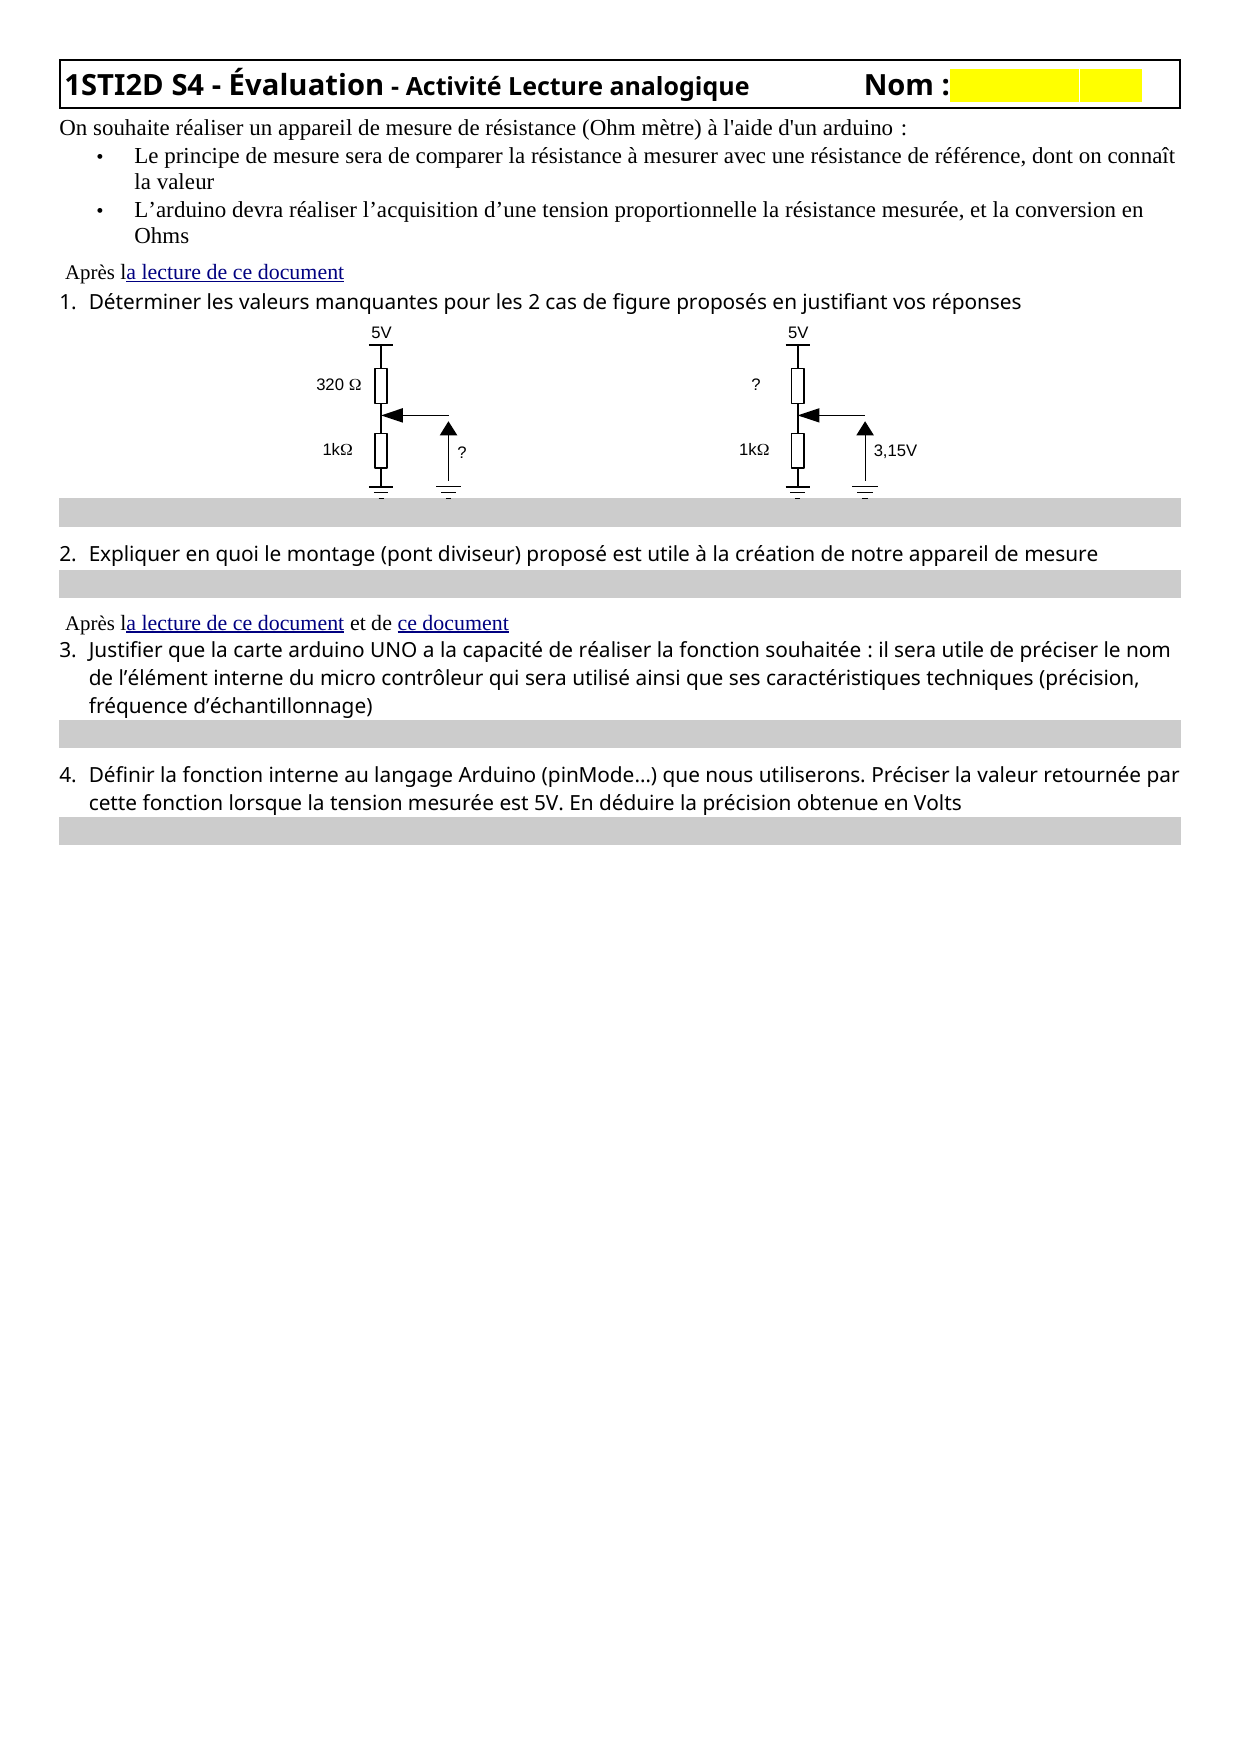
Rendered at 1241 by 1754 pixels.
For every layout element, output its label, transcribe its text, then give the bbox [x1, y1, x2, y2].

subtitle Déterminer les valeurs manquantes pour les 2 cas de figure proposés en justifiant vos réponses [59, 287, 1181, 315]
text Après la lecture de ce document et de ce document [65, 611, 1181, 635]
subtitle Justifier que la carte arduino UNO a la capacité de réaliser la fonction souhaitée : il sera utile de préciser le nom de l’élément interne du micro contrôleur qui sera utilisé ainsi que ses caractéristiques techniques (précision, fréquence d’échantillonnage) [59, 635, 1181, 720]
text Après la lecture de ce document [65, 260, 1181, 284]
list L’arduino devra réaliser l’acquisition d’une tension proportionnelle la résistance mesurée, et la conversion en Ohms [97, 197, 1181, 248]
subtitle Définir la fonction interne au langage Arduino (pinMode…) que nous utiliserons. Préciser la valeur retournée par cette fonction lorsque la tension mesurée est 5V. En déduire la précision obtenue en Volts [59, 760, 1181, 817]
text On souhaite réaliser un appareil de mesure de résistance (Ohm mètre) à l'aide d'un arduino : [59, 115, 1181, 140]
list Le principe de mesure sera de comparer la résistance à mesurer avec une résistance de référence, dont on connaît la valeur [97, 143, 1181, 194]
subtitle Expliquer en quoi le montage (pont diviseur) proposé est utile à la création de notre appareil de mesure [59, 539, 1181, 567]
